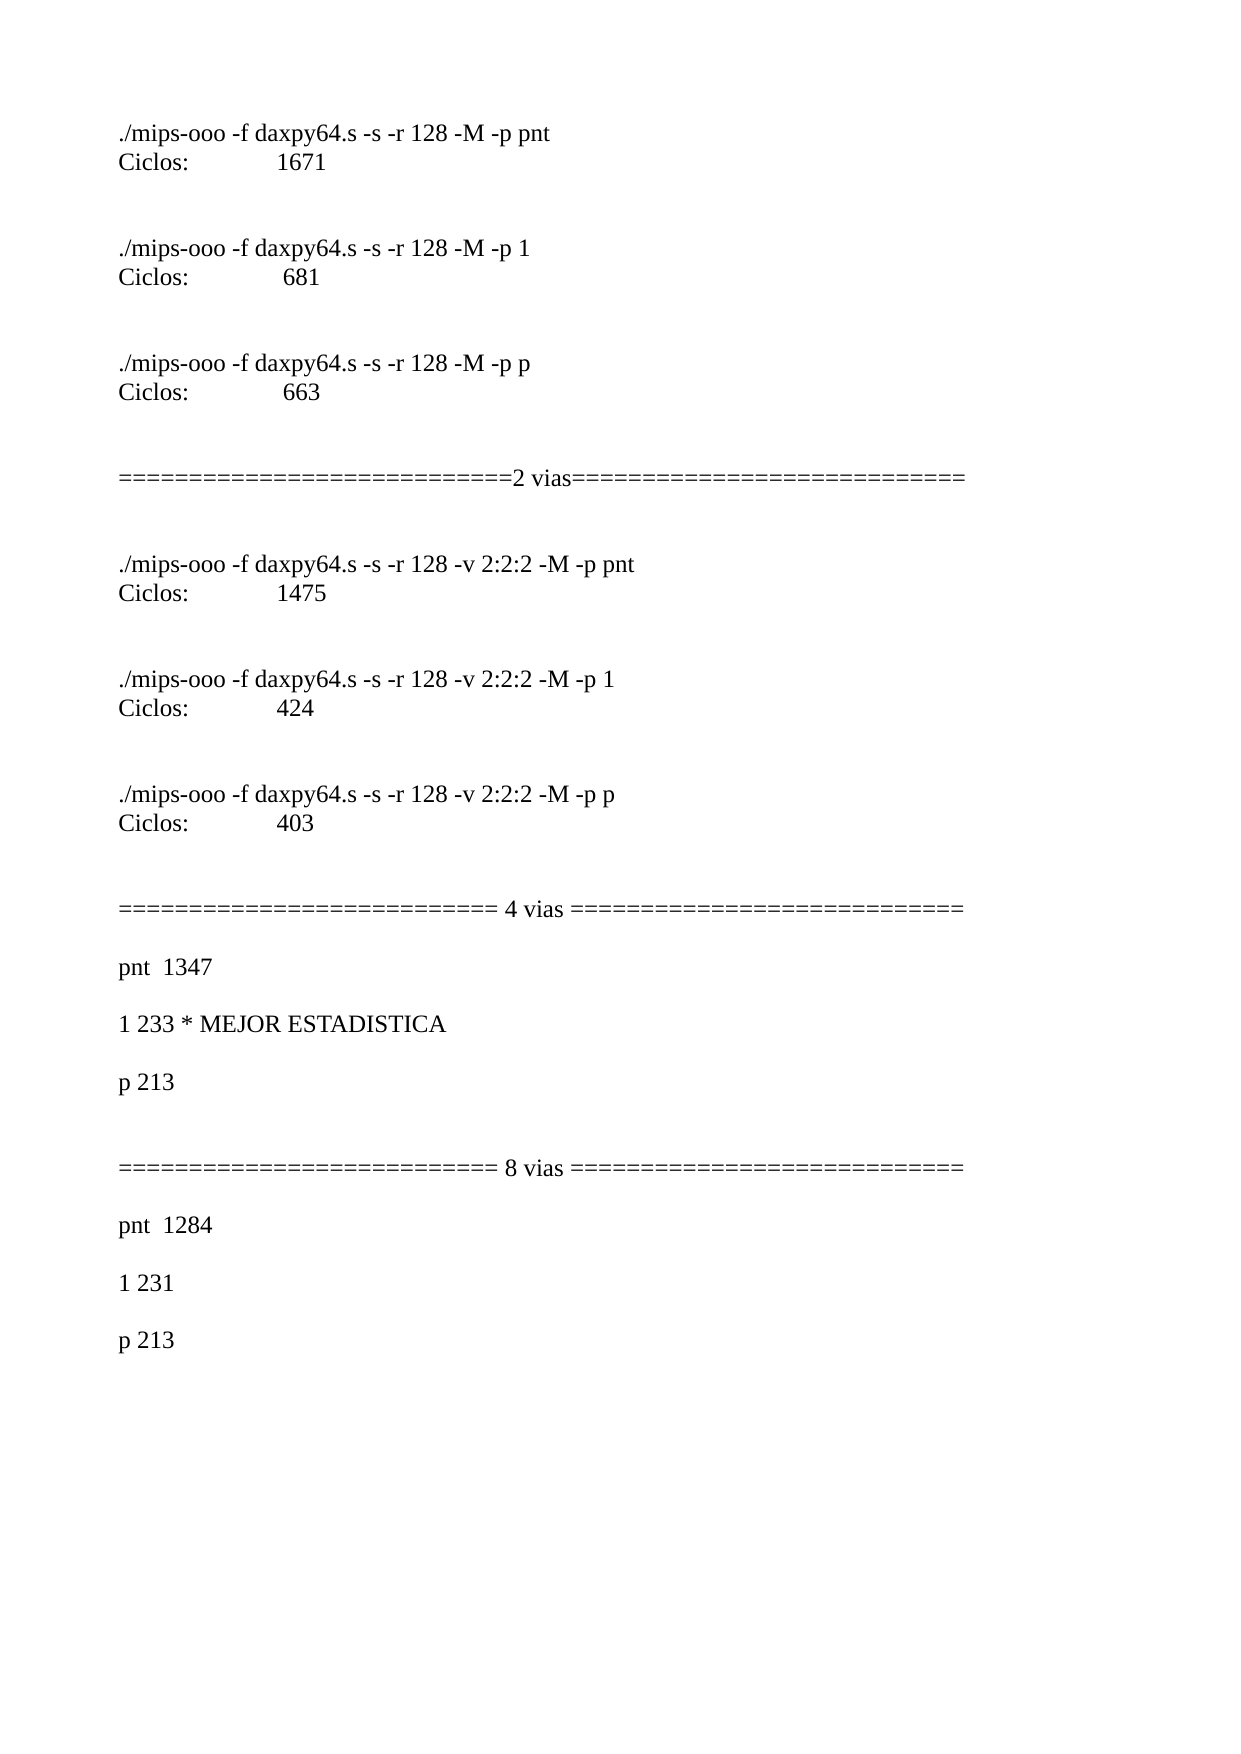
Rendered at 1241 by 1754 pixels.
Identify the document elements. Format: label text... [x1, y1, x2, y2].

text Ciclos: 1475 [118, 578, 1122, 607]
text ./mips-ooo -f daxpy64.s -s -r 128 -v 2:2:2 -M -p p [118, 779, 1122, 808]
text ./mips-ooo -f daxpy64.s -s -r 128 -v 2:2:2 -M -p 1 [118, 664, 1122, 693]
text 1 233 * MEJOR ESTADISTICA [118, 1009, 1122, 1038]
text Ciclos: 1671 [118, 147, 1122, 176]
text ./mips-ooo -f daxpy64.s -s -r 128 -M -p 1 [118, 233, 1122, 262]
text =========================== 8 vias ============================ [118, 1153, 1122, 1182]
text Ciclos: 681 [118, 262, 1122, 291]
text Ciclos: 663 [118, 377, 1122, 406]
text pnt 1284 [118, 1211, 1122, 1239]
text Ciclos: 403 [118, 808, 1122, 837]
text 1 231 [118, 1268, 1122, 1297]
text pnt 1347 [118, 952, 1122, 981]
text =========================== 4 vias ============================ [118, 894, 1122, 923]
text ./mips-ooo -f daxpy64.s -s -r 128 -M -p pnt [118, 118, 1122, 147]
text ./mips-ooo -f daxpy64.s -s -r 128 -v 2:2:2 -M -p pnt [118, 549, 1122, 578]
text ============================2 vias============================ [118, 463, 1122, 492]
text ./mips-ooo -f daxpy64.s -s -r 128 -M -p p [118, 348, 1122, 377]
text Ciclos: 424 [118, 693, 1122, 722]
text p 213 [118, 1326, 1122, 1354]
text p 213 [118, 1067, 1122, 1096]
